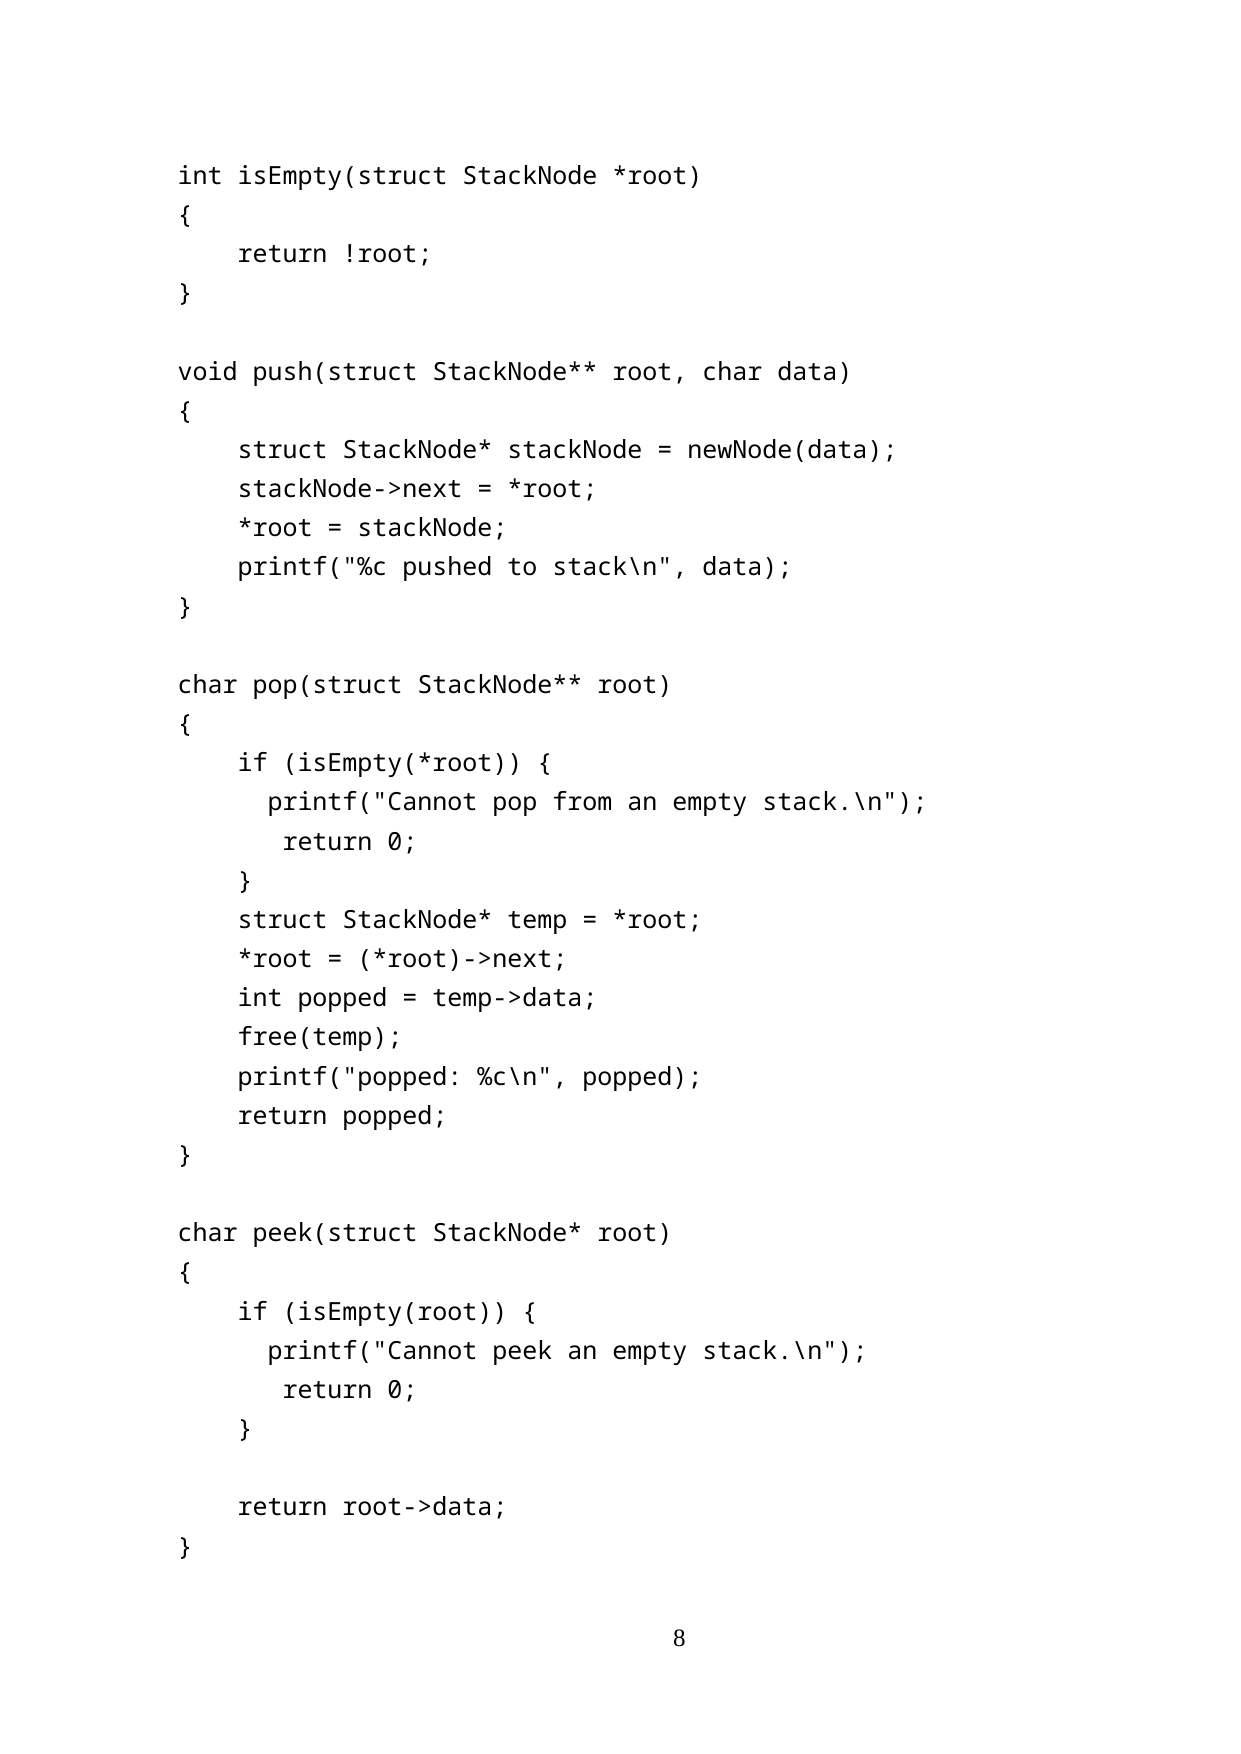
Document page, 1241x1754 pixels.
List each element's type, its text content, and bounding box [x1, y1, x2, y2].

text if (isEmpty(*root)) { [177, 745, 1181, 779]
text } [177, 1411, 1181, 1445]
text free(temp); [177, 1019, 1181, 1053]
text } [177, 1136, 1181, 1171]
text int isEmpty(struct StackNode *root) [177, 157, 1181, 191]
text printf("%c pushed to stack\n", data); [177, 549, 1181, 583]
text { [177, 392, 1181, 426]
text { [177, 1254, 1181, 1288]
text return root->data; [177, 1489, 1181, 1523]
text } [177, 588, 1181, 622]
text } [177, 1528, 1181, 1562]
text void push(struct StackNode** root, char data) [177, 353, 1181, 387]
text char pop(struct StackNode** root) [177, 666, 1181, 701]
text return popped; [177, 1097, 1181, 1131]
text return 0; [177, 1371, 1181, 1406]
text { [177, 196, 1181, 231]
text struct StackNode* temp = *root; [177, 901, 1181, 936]
text *root = stackNode; [177, 510, 1181, 544]
text *root = (*root)->next; [177, 941, 1181, 975]
text char peek(struct StackNode* root) [177, 1215, 1181, 1249]
text } [177, 862, 1181, 896]
text int popped = temp->data; [177, 980, 1181, 1014]
text { [177, 706, 1181, 740]
text return 0; [177, 823, 1181, 857]
text stackNode->next = *root; [177, 471, 1181, 505]
text printf("Cannot pop from an empty stack.\n"); [177, 784, 1181, 818]
text } [177, 275, 1181, 309]
text printf("popped: %c\n", popped); [177, 1058, 1181, 1092]
text if (isEmpty(root)) { [177, 1293, 1181, 1327]
text return !root; [177, 236, 1181, 270]
text struct StackNode* stackNode = newNode(data); [177, 431, 1181, 466]
text printf("Cannot peek an empty stack.\n"); [177, 1332, 1181, 1366]
